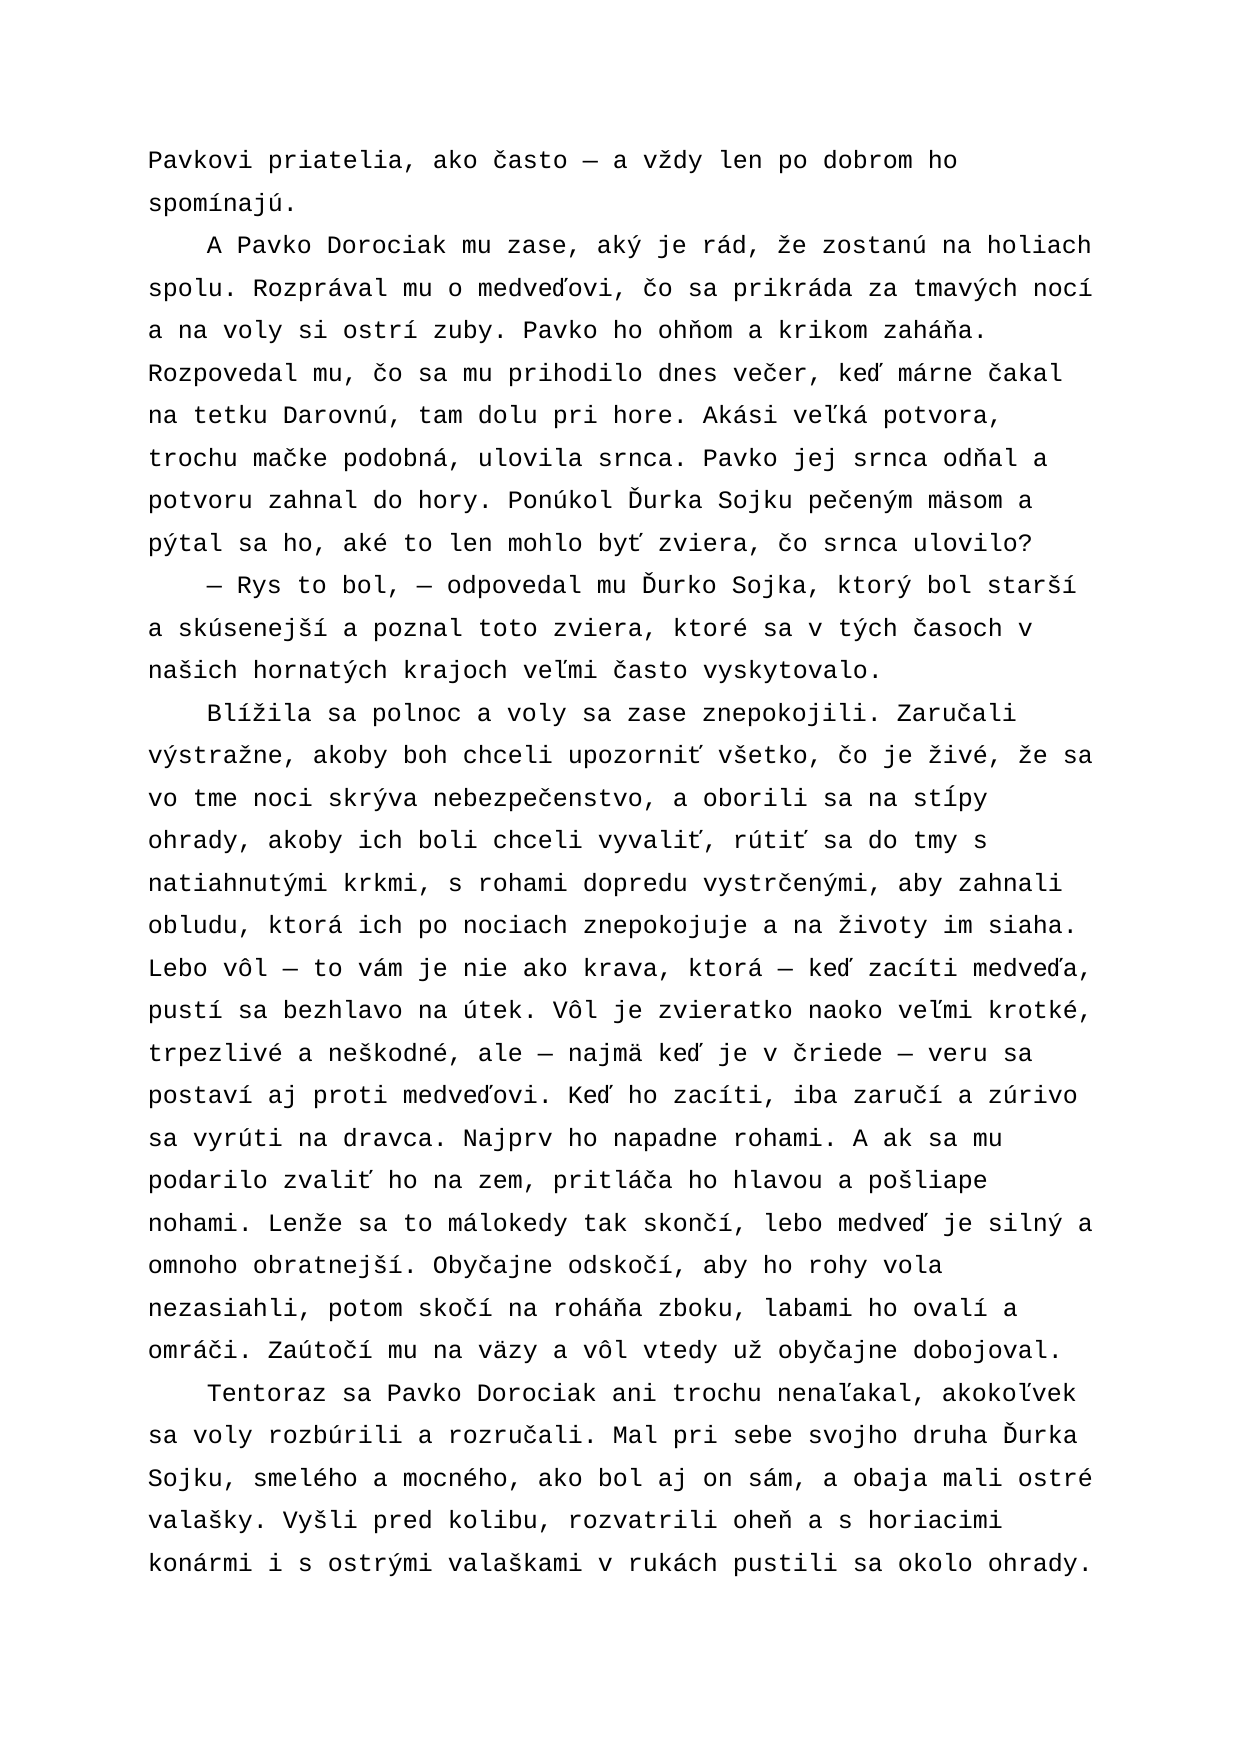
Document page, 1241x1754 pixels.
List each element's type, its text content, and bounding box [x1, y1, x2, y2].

text A Pavko Dorociak mu zase, aký je rád, že zostanú na holiach spolu. Rozprával mu o medveďovi, čo sa prikráda za tmavých nocí a na voly si ostrí zuby. Pavko ho ohňom a krikom zaháňa. Rozpovedal mu, čo sa mu prihodilo dnes večer, keď márne čakal na tetku Darovnú, tam dolu pri hore. Akási veľká potvora, trochu mačke podobná, ulovila srnca. Pavko jej srnca odňal a potvoru zahnal do hory. Ponúkol Ďurka Sojku pečeným mäsom a pýtal sa ho, aké to len mohlo byť zviera, čo srnca ulovilo? [148, 233, 1093, 558]
text Blížila sa polnoc a voly sa zase znepokojili. Zaručali výstražne, akoby boh chceli upozorniť všetko, čo je živé, že sa vo tme noci skrýva nebezpečenstvo, a oborili sa na stĺpy ohrady, akoby ich boli chceli vyvaliť, rútiť sa do tmy s natiahnutými krkmi, s rohami dopredu vystrčenými, aby zahnali obludu, ktorá ich po nociach znepokojuje a na životy im siaha. Lebo vôl — to vám je nie ako krava, ktorá — keď zacíti medveďa, pustí sa bezhlavo na útek. Vôl je zvieratko naoko veľmi krotké, trpezlivé a neškodné, ale — najmä keď je v čriede — veru sa postaví aj proti medveďovi. Keď ho zacíti, iba zaručí a zúrivo sa vyrúti na dravca. Najprv ho napadne rohami. A ak sa mu podarilo zvaliť ho na zem, pritláča ho hlavou a pošliape nohami. Lenže sa to málokedy tak skončí, lebo medveď je silný a omnoho obratnejší. Obyčajne odskočí, aby ho rohy vola nezasiahli, potom skočí na roháňa zboku, labami ho ovalí a omráči. Zaútočí mu na väzy a vôl vtedy už obyčajne dobojoval. [148, 700, 1093, 1366]
text — Rys to bol, — odpovedal mu Ďurko Sojka, ktorý bol starší a skúsenejší a poznal toto zviera, ktoré sa v tých časoch v našich hornatých krajoch veľmi často vyskytovalo. [148, 573, 1093, 686]
text Pavkovi priatelia, ako často — a vždy len po dobrom ho spomínajú. [148, 148, 1093, 218]
text Tentoraz sa Pavko Dorociak ani trochu nenaľakal, akokoľvek sa voly rozbúrili a rozručali. Mal pri sebe svojho druha Ďurka Sojku, smelého a mocného, ako bol aj on sám, a obaja mali ostré valašky. Vyšli pred kolibu, rozvatrili oheň a s horiacimi konármi i s ostrými valaškami v rukách pustili sa okolo ohrady. [148, 1380, 1093, 1578]
